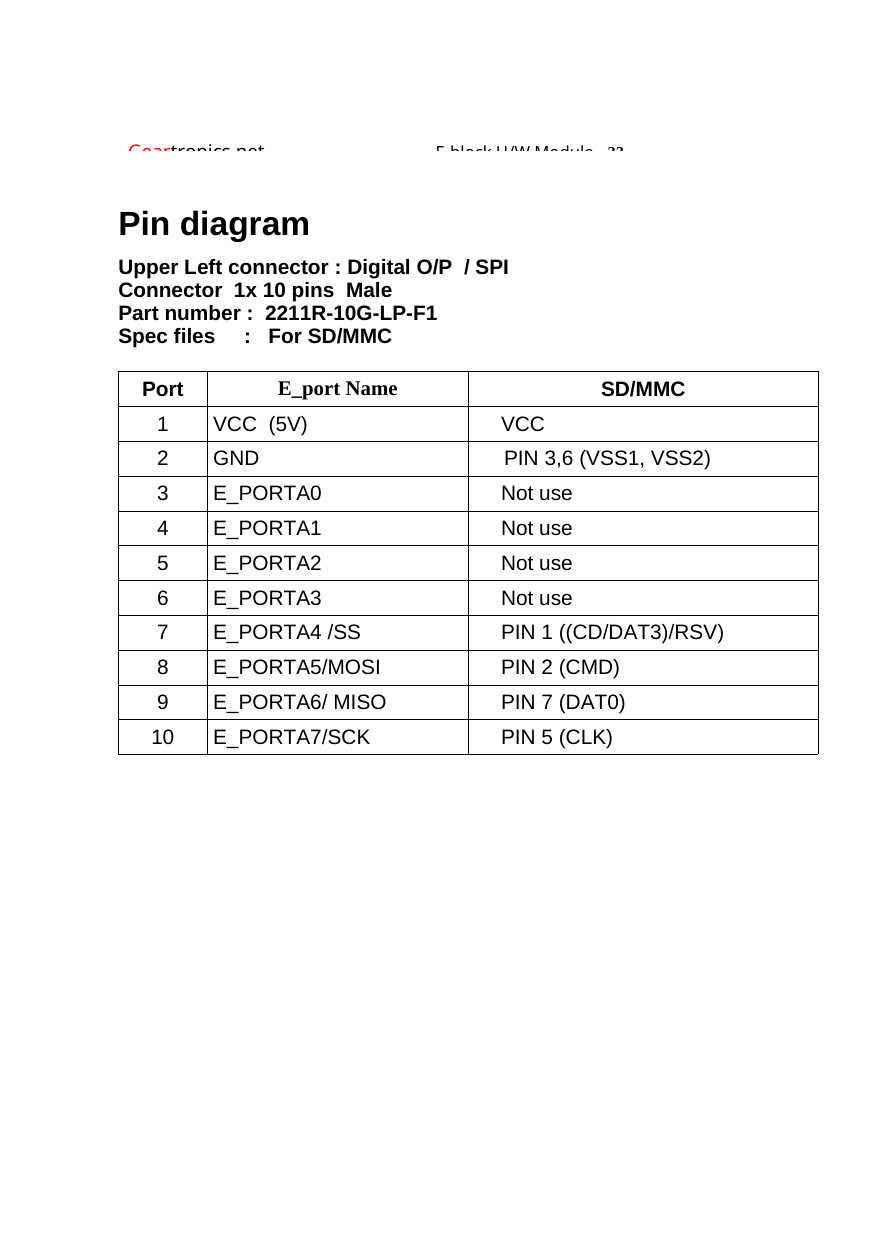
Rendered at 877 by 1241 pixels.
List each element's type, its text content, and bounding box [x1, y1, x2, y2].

table_cell Not use [469, 581, 818, 615]
text Part number : 2211R-10G-LP-F1 [118, 302, 818, 325]
table_cell PIN 3,6 (VSS1, VSS2) [469, 442, 818, 476]
table_cell 1 [119, 407, 207, 441]
table_cell E_PORTA1 [208, 512, 468, 545]
table_cell 4 [119, 512, 207, 545]
table_cell 3 [119, 477, 207, 511]
table_header Port [119, 372, 207, 406]
table_cell 2 [119, 442, 207, 476]
table_cell PIN 2 (CMD) [469, 651, 818, 684]
table_cell 6 [119, 581, 207, 615]
text Upper Left connector : Digital O/P / SPI [118, 255, 818, 278]
table_cell E_PORTA7/SCK [208, 720, 468, 754]
table_cell 8 [119, 651, 207, 684]
table_cell 9 [119, 686, 207, 719]
table_cell PIN 7 (DAT0) [469, 686, 818, 719]
table_cell E_PORTA3 [208, 581, 468, 615]
text Spec files : For SD/MMC [118, 325, 818, 348]
table_header SD/MMC [469, 372, 818, 406]
table_cell PIN 1 ((CD/DAT3)/RSV) [469, 616, 818, 650]
table_cell 5 [119, 546, 207, 580]
table_cell E_PORTA0 [208, 477, 468, 511]
subtitle Pin diagram [118, 205, 818, 243]
table_cell VCC (5V) [208, 407, 468, 441]
table_cell E_PORTA4 /SS [208, 616, 468, 650]
table_cell Not use [469, 546, 818, 580]
table_cell 10 [119, 720, 207, 754]
table_cell E_PORTA2 [208, 546, 468, 580]
table_cell GND [208, 442, 468, 476]
table_cell Not use [469, 477, 818, 511]
text Connector 1x 10 pins Male [118, 278, 818, 302]
table_cell 7 [119, 616, 207, 650]
table_cell PIN 5 (CLK) [469, 720, 818, 754]
table_cell E_PORTA5/MOSI [208, 651, 468, 684]
table_cell E_PORTA6/ MISO [208, 686, 468, 719]
table_cell VCC [469, 407, 818, 441]
table_header E_port Name [208, 372, 468, 406]
table_cell Not use [469, 512, 818, 545]
